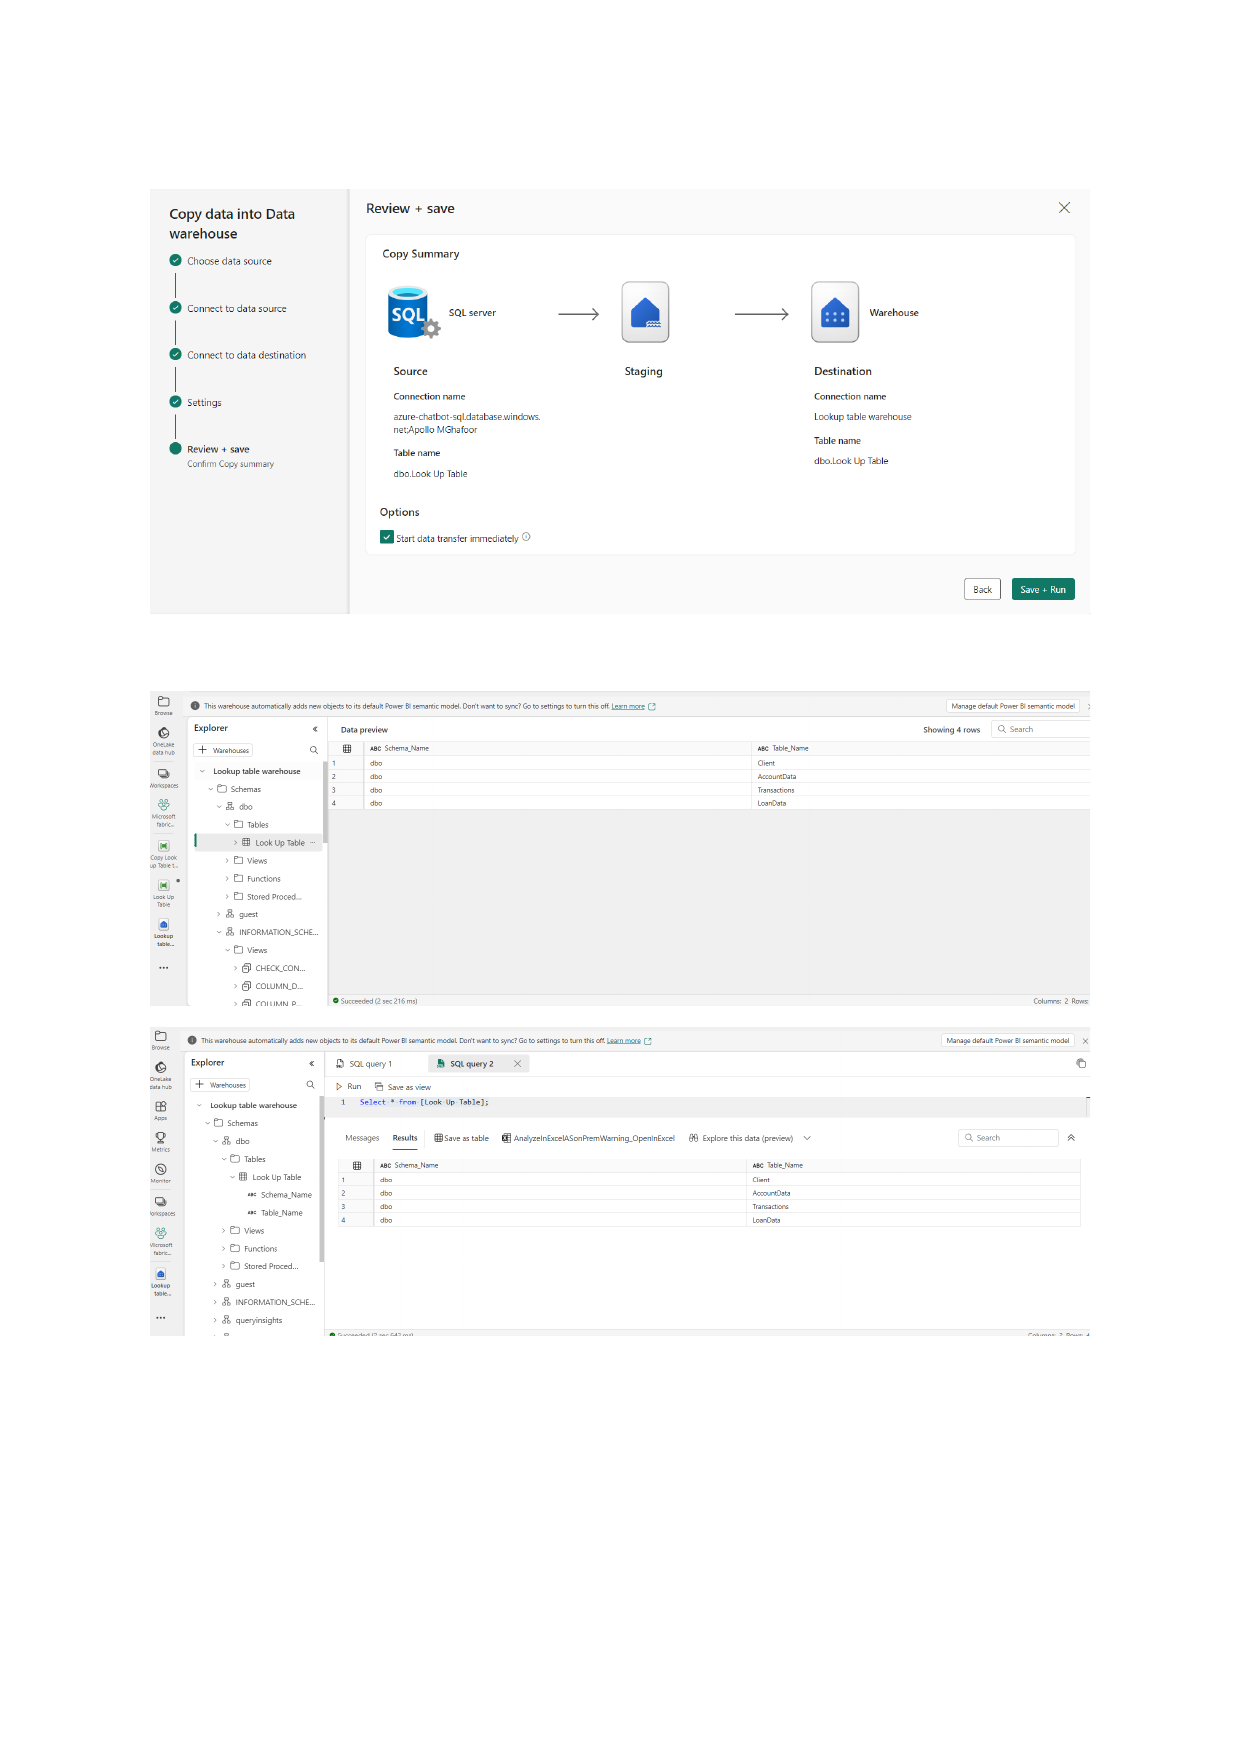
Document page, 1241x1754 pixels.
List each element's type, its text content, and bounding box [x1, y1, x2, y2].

text Create two(02) variables [150, 1336, 1090, 1375]
text Select * from dbo.[Look Up Table] Bring Look up table in warehouse workspace [150, 150, 1090, 189]
